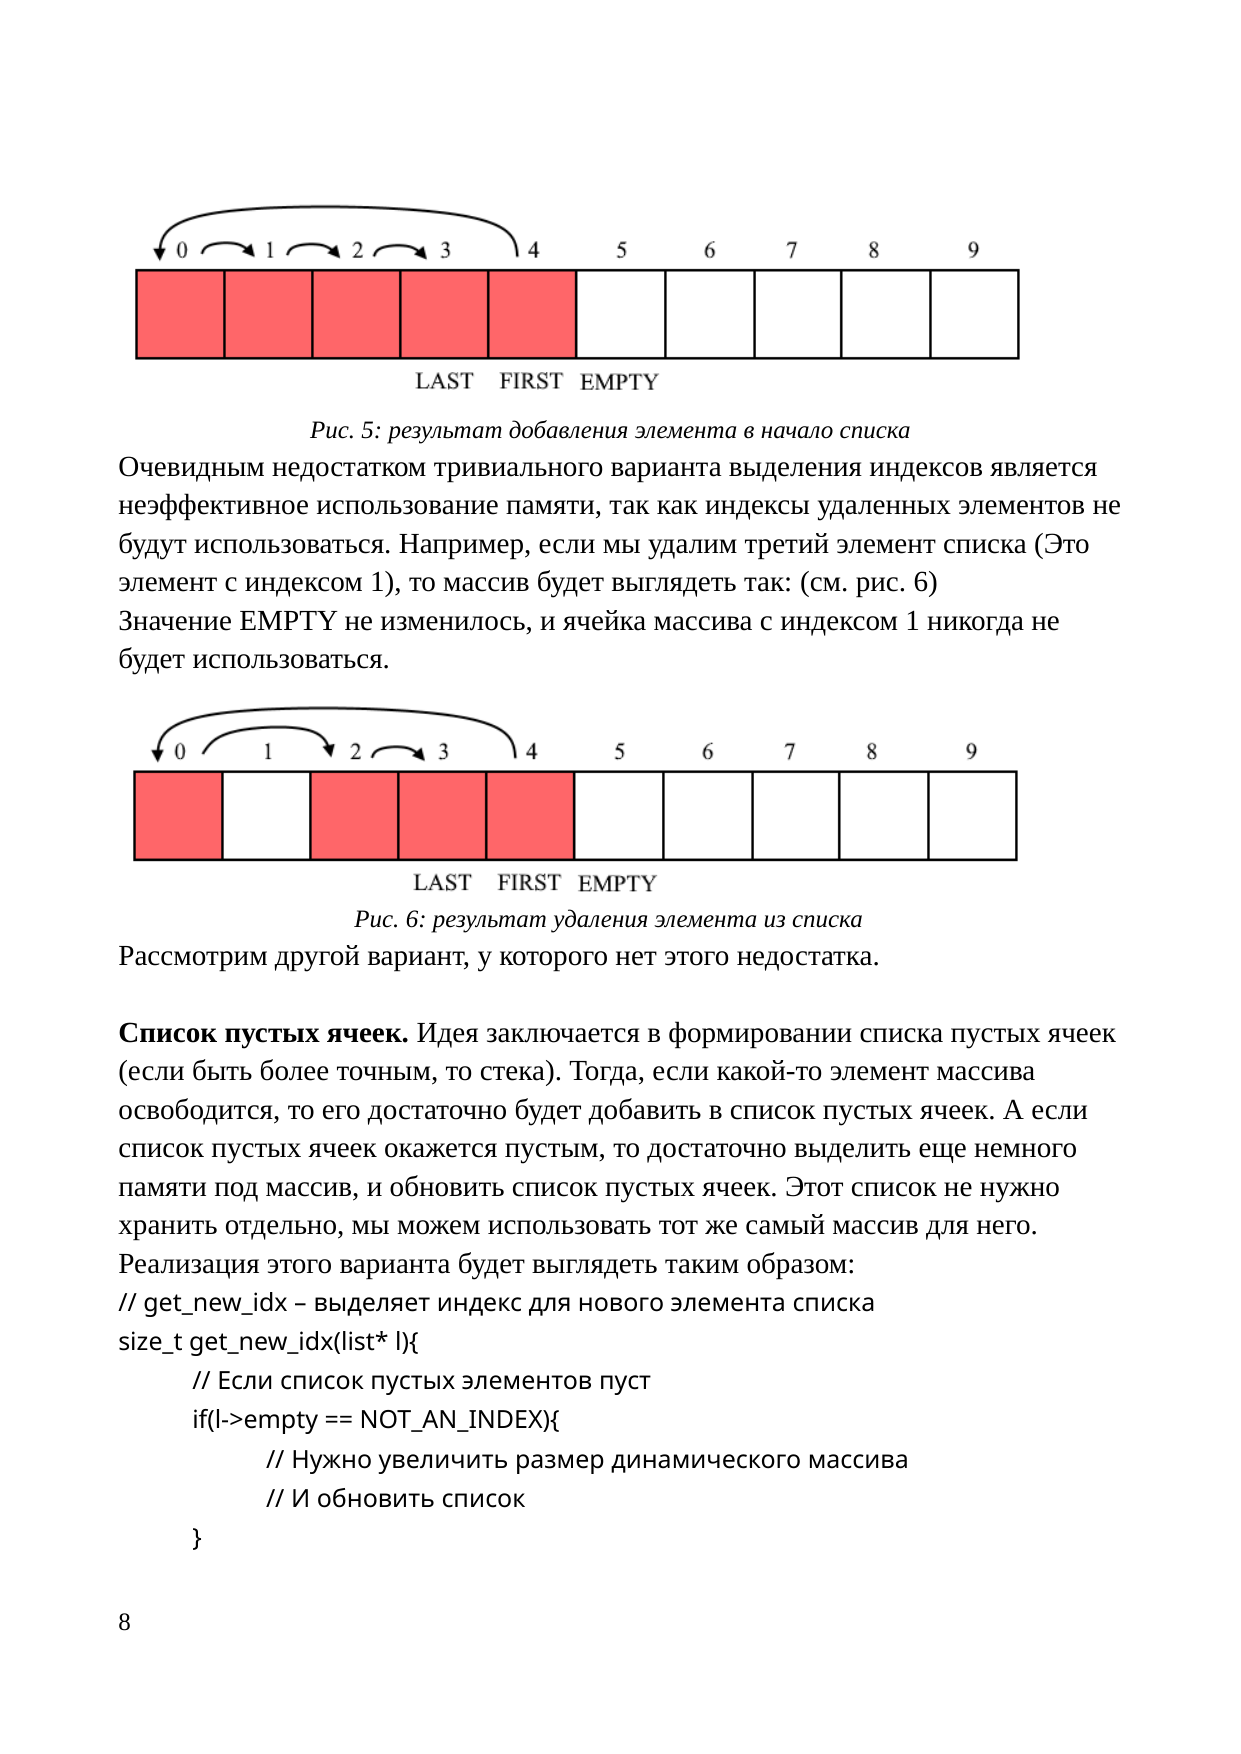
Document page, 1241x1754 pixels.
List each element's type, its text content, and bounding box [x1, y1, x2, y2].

picture [109, 195, 1114, 395]
text Рис. 6: результат удаления элемента из списка [108, 899, 1112, 933]
picture [107, 690, 1112, 899]
text Рис. 5: результат добавления элемента в начало списка [109, 395, 1113, 444]
text Очевидным недостатком тривиального варианта выделения индексов является неэффективное использование памяти, так как индексы удаленных элементов не будут использоваться. Например, если мы удалим третий элемент списка (Это элемент с индексом 1), то массив будет выглядеть так: (см. рис. 6) Значение EMPTY не изменилось, и ячейка массива с индексом 1 никогда не будет использоваться. [109, 176, 1122, 675]
text Рассмотрим другой вариант, у которого нет этого недостатка. Список пустых ячеек. Идея заключается в формировании списка пустых ячеек (если быть более точным, то стека). Тогда, если какой-то элемент массива освободится, то его достаточно будет добавить в список пустых ячеек. А если список пустых ячеек окажется пустым, то достаточно выделить еще немного памяти под массив, и обновить список пустых ячеек. Этот список не нужно хранить отдельно, мы можем использовать тот же самый массив для него. Реализация этого варианта будет выглядеть таким образом: // get_new_idx – выделяет индекс для нового элемента списка size_t get_new_idx(list* l){ // Если список пустых элементов пуст if(l->empty == NOT_AN_INDEX){ // Нужно увеличить размер динамического массива // И обновить список } [118, 695, 1122, 1554]
